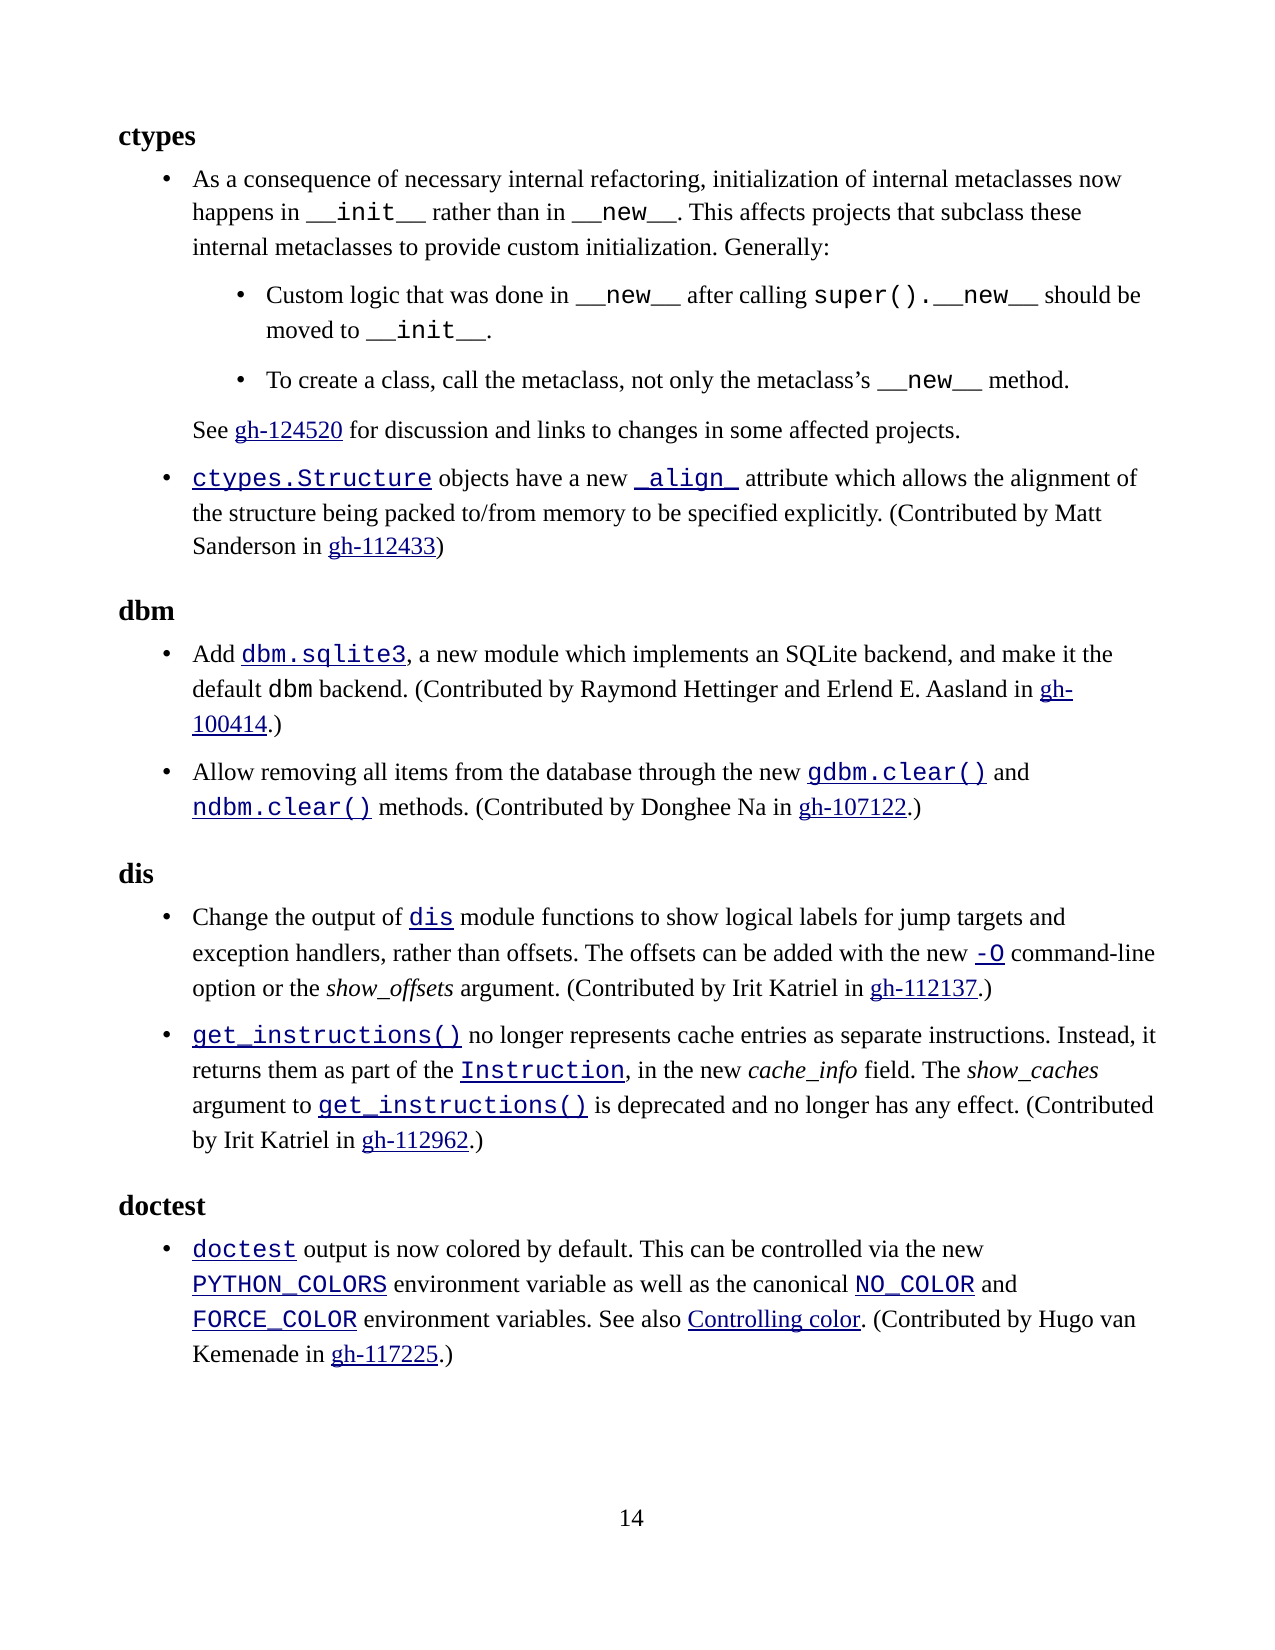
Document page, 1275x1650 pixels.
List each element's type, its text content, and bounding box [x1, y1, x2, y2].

list ctypes.Structure objects have a new _align_ attribute which allows the alignment of the structure being packed to/from memory to be specified explicitly. (Contributed by Matt Sanderson in gh-112433) [162, 463, 1157, 559]
subtitle dbm [118, 593, 1157, 626]
list get_instructions() no longer represents cache entries as separate instructions. Instead, it returns them as part of the Instruction, in the new cache_info field. The show_caches argument to get_instructions() is deprecated and no longer has any effect. (Contributed by Irit Katriel in gh-112962.) [162, 1020, 1157, 1154]
list To create a class, call the metaclass, not only the metaclass’s __new__ method. [236, 365, 1157, 396]
subtitle ctypes [118, 118, 1157, 152]
list Custom logic that was done in __new__ after calling super().__new__ should be moved to __init__. [236, 280, 1157, 346]
list As a consequence of necessary internal refactoring, initialization of internal metaclasses now happens in __init__ rather than in __new__. This affects projects that subclass these internal metaclasses to provide custom initialization. Generally: [162, 164, 1157, 261]
list See gh-124520 for discussion and links to changes in some affected projects. [162, 415, 1157, 444]
subtitle doctest [118, 1188, 1157, 1221]
list doctest output is now colored by default. This can be controlled via the new PYTHON_COLORS environment variable as well as the canonical NO_COLOR and FORCE_COLOR environment variables. See also Controlling color. (Contributed by Hugo van Kemenade in gh-117225.) [162, 1234, 1157, 1368]
list Change the output of dis module functions to show logical labels for jump targets and exception handlers, rather than offsets. The offsets can be added with the new -O command-line option or the show_offsets argument. (Contributed by Irit Katriel in gh-112137.) [162, 902, 1157, 1001]
list Add dbm.sqlite3, a new module which implements an SQLite backend, and make it the default dbm backend. (Contributed by Raymond Hettinger and Erlend E. Aasland in gh-100414.) [162, 639, 1157, 738]
subtitle dis [118, 856, 1157, 890]
list Allow removing all items from the database through the new gdbm.clear() and ndbm.clear() methods. (Contributed by Donghee Na in gh-107122.) [162, 757, 1157, 823]
